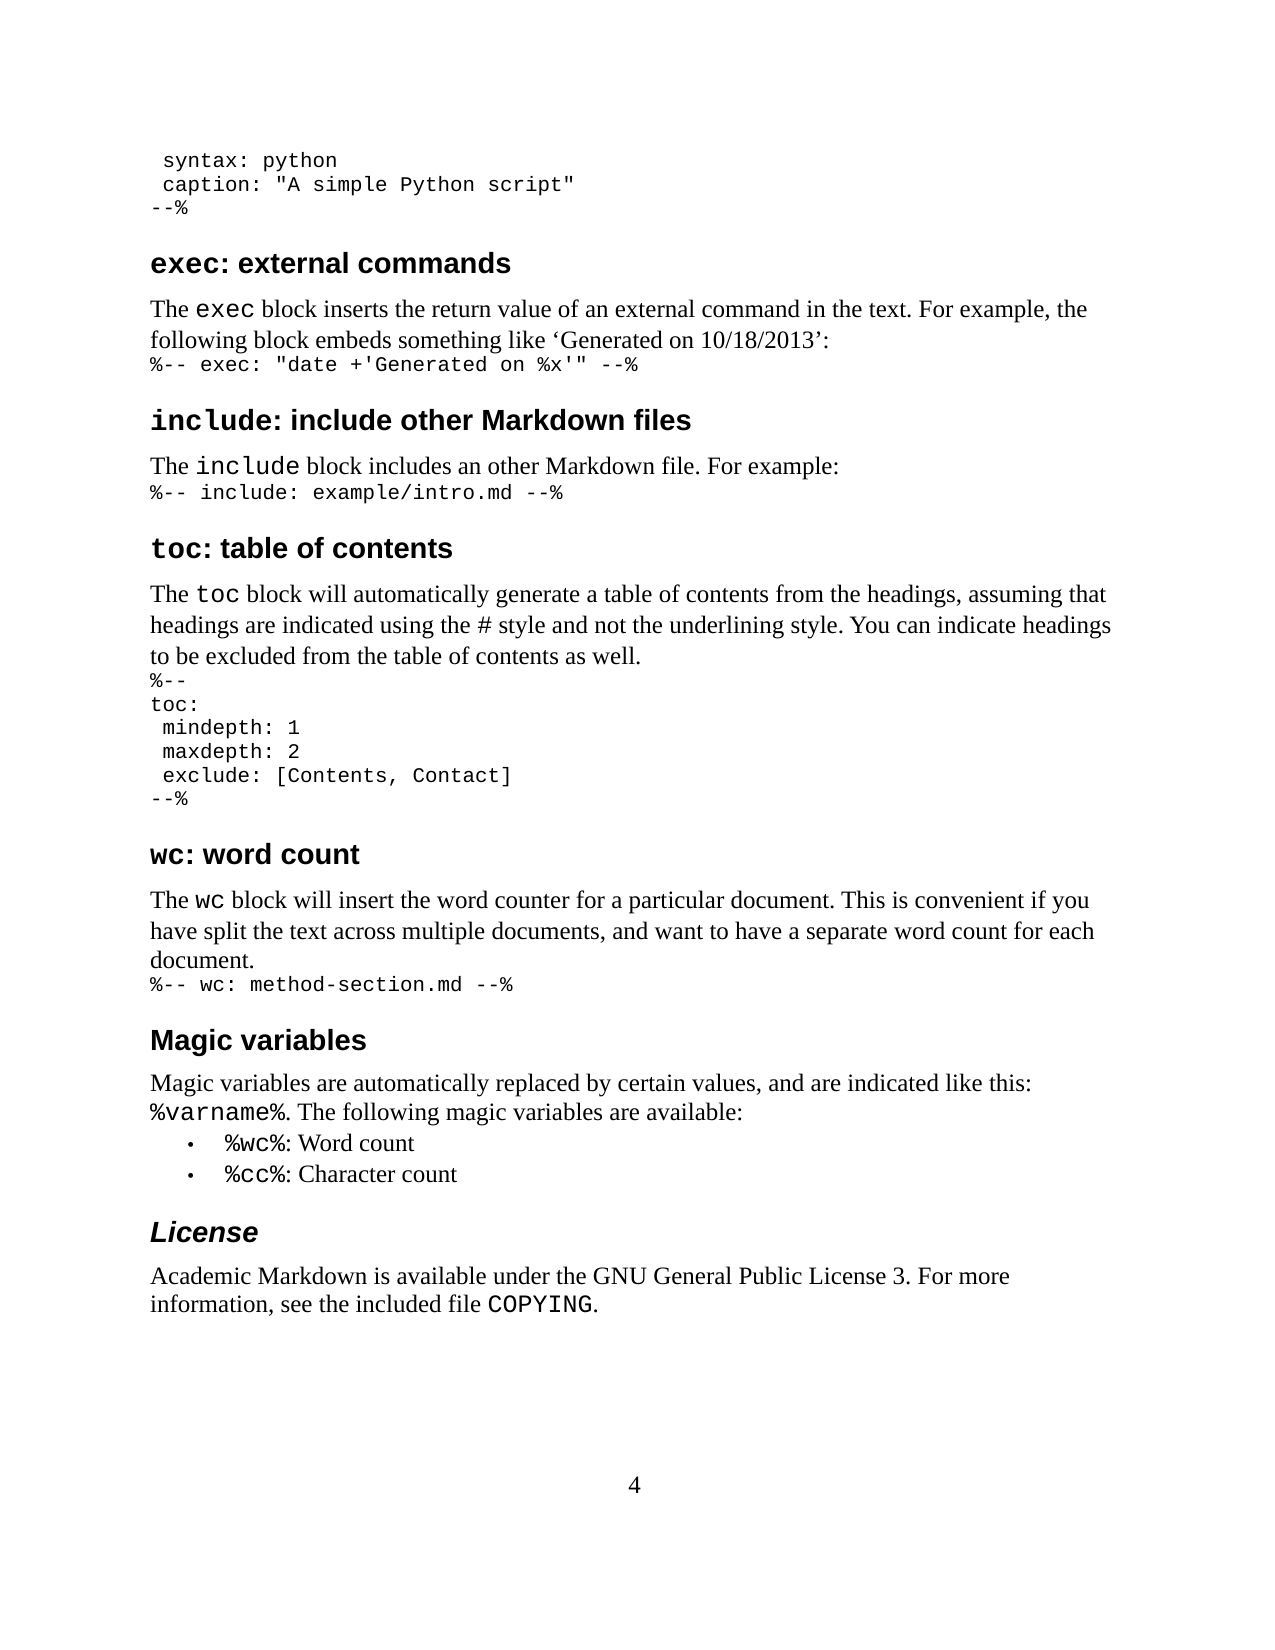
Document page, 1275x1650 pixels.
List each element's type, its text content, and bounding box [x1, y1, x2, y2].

text caption: "A simple Python script" [150, 174, 1125, 197]
text %-- wc: method-section.md --% [150, 974, 1125, 997]
text %-- exec: "date +'Generated on %x'" --% [150, 354, 1125, 378]
subtitle License [150, 1215, 1125, 1248]
text The toc block will automatically generate a table of contents from the headings, assuming that headings are indicated using the # style and not the underlining style. You can indicate headings to be excluded from the table of contents as well. [150, 579, 1125, 670]
subtitle wc: word count [150, 837, 1125, 873]
text %-- [150, 670, 1125, 694]
text --% [150, 197, 1125, 221]
text The wc block will insert the word counter for a particular document. This is convenient if you have split the text across multiple documents, and want to have a separate word count for each document. [150, 886, 1125, 974]
subtitle Magic variables [150, 1022, 1125, 1056]
subtitle include: include other Markdown files [150, 403, 1125, 439]
subtitle exec: external commands [150, 246, 1125, 282]
text --% [150, 788, 1125, 812]
text exclude: [Contents, Contact] [150, 764, 1125, 788]
text The include block includes an other Markdown file. For example: [150, 451, 1125, 482]
text toc: [150, 694, 1125, 717]
text Academic Markdown is available under the GNU General Public License 3. For more information, see the included file COPYING. [150, 1261, 1125, 1320]
text Magic variables are automatically replaced by certain values, and are indicated like this: %varname%. The following magic variables are available: [150, 1068, 1125, 1128]
subtitle toc: table of contents [150, 531, 1125, 567]
list %cc%: Character count [187, 1159, 1125, 1190]
list %wc%: Word count [187, 1128, 1125, 1159]
text %-- include: example/intro.md --% [150, 482, 1125, 506]
text maxdepth: 2 [150, 741, 1125, 764]
text syntax: python [150, 150, 1125, 174]
text The exec block inserts the return value of an external command in the text. For example, the following block embeds something like ‘Generated on 10/18/2013’: [150, 294, 1125, 354]
text mindepth: 1 [150, 717, 1125, 741]
